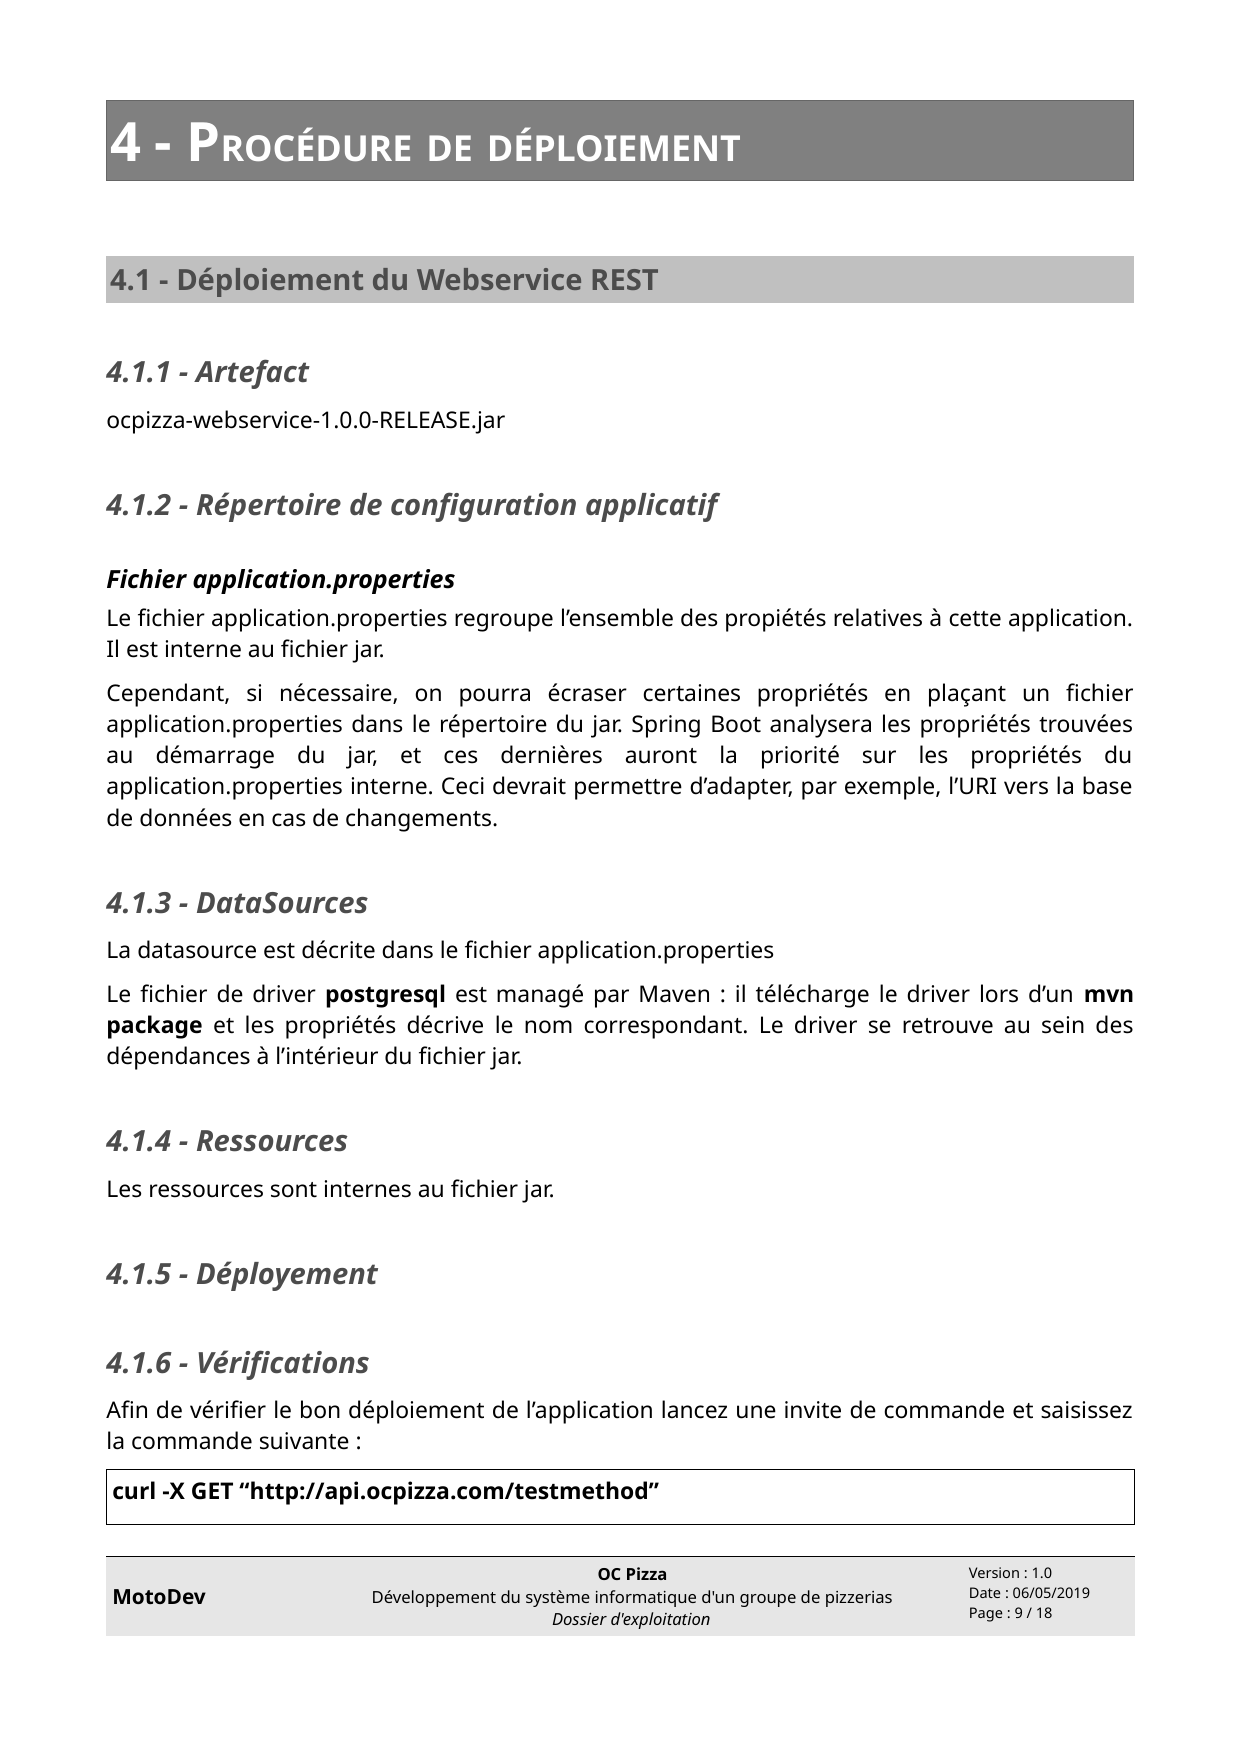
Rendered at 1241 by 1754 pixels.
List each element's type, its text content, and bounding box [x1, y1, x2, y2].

subtitle Vérifications [106, 1342, 1134, 1382]
text Le fichier de driver postgresql est managé par Maven : il télécharge le driver lors d’un mvn package et les propriétés décrive le nom correspondant. Le driver se retrouve au sein des dépendances à l’intérieur du fichier jar. [106, 978, 1134, 1072]
text Afin de vérifier le bon déploiement de l’application lancez une invite de commande et saisissez la commande suivante : [106, 1394, 1134, 1457]
subtitle Fichier application.properties [106, 561, 1134, 595]
table_header curl -X GET “http://api.ocpizza.com/testmethod” [107, 1470, 1134, 1524]
text Les ressources sont internes au fichier jar. [106, 1173, 1134, 1204]
subtitle Déployement [106, 1253, 1134, 1293]
text Le fichier application.properties regroupe l’ensemble des propiétés relatives à cette application. Il est interne au fichier jar. [106, 602, 1134, 664]
text La datasource est décrite dans le fichier application.properties [106, 934, 1134, 965]
subtitle DataSources [106, 882, 1134, 922]
text ocpizza-webservice-1.0.0-RELEASE.jar [106, 404, 1134, 435]
subtitle Déploiement du Webservice REST [107, 257, 1133, 302]
subtitle Artefact [106, 352, 1134, 391]
subtitle Ressources [106, 1121, 1134, 1160]
text Cependant, si nécessaire, on pourra écraser certaines propriétés en plaçant un fichier application.properties dans le répertoire du jar. Spring Boot analysera les propriétés trouvées au démarrage du jar, et ces dernières auront la priorité sur les propriétés du application.properties interne. Ceci devrait permettre d’adapter, par exemple, l’URI vers la base de données en cas de changements. [106, 677, 1134, 833]
subtitle Procédure de déploiement [107, 101, 1133, 180]
subtitle Répertoire de configuration applicatif [106, 484, 1134, 524]
